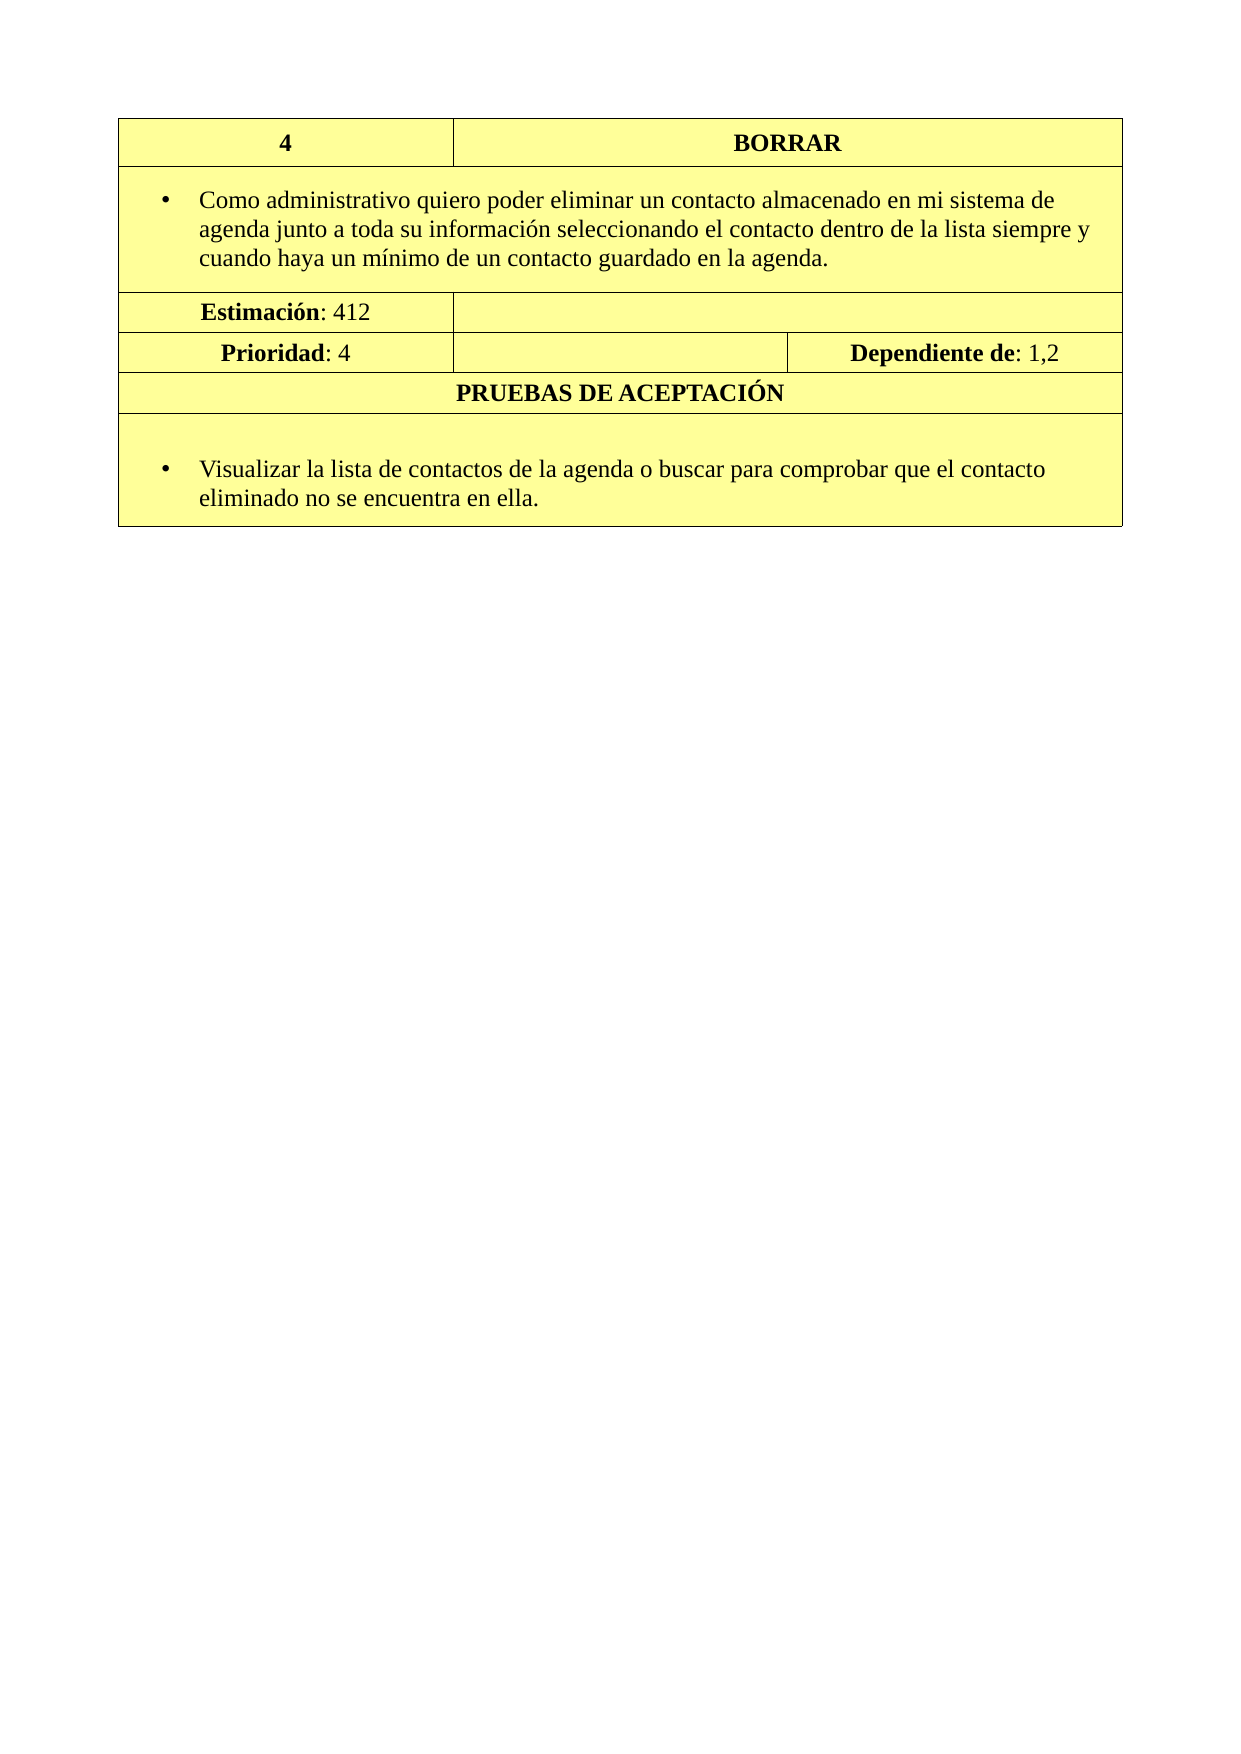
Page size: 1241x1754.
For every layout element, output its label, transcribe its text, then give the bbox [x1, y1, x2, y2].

table_cell Visualizar la lista de contactos de la agenda o buscar para comprobar que el contacto eliminado no se encuentra en ella. [119, 414, 1122, 526]
table_cell Prioridad: 4 [119, 333, 453, 372]
table_cell PRUEBAS DE ACEPTACIÓN [119, 373, 1122, 413]
table_cell Como administrativo quiero poder eliminar un contacto almacenado en mi sistema de agenda junto a toda su información seleccionando el contacto dentro de la lista siempre y cuando haya un mínimo de un contacto guardado en la agenda. [119, 167, 1122, 292]
table_header BORRAR [454, 119, 1122, 166]
table_cell [454, 333, 787, 372]
table_header 4 [119, 119, 453, 166]
table_cell Estimación: 412 [119, 293, 453, 332]
table_cell Dependiente de: 1,2 [788, 333, 1122, 372]
table_cell [454, 293, 1122, 332]
